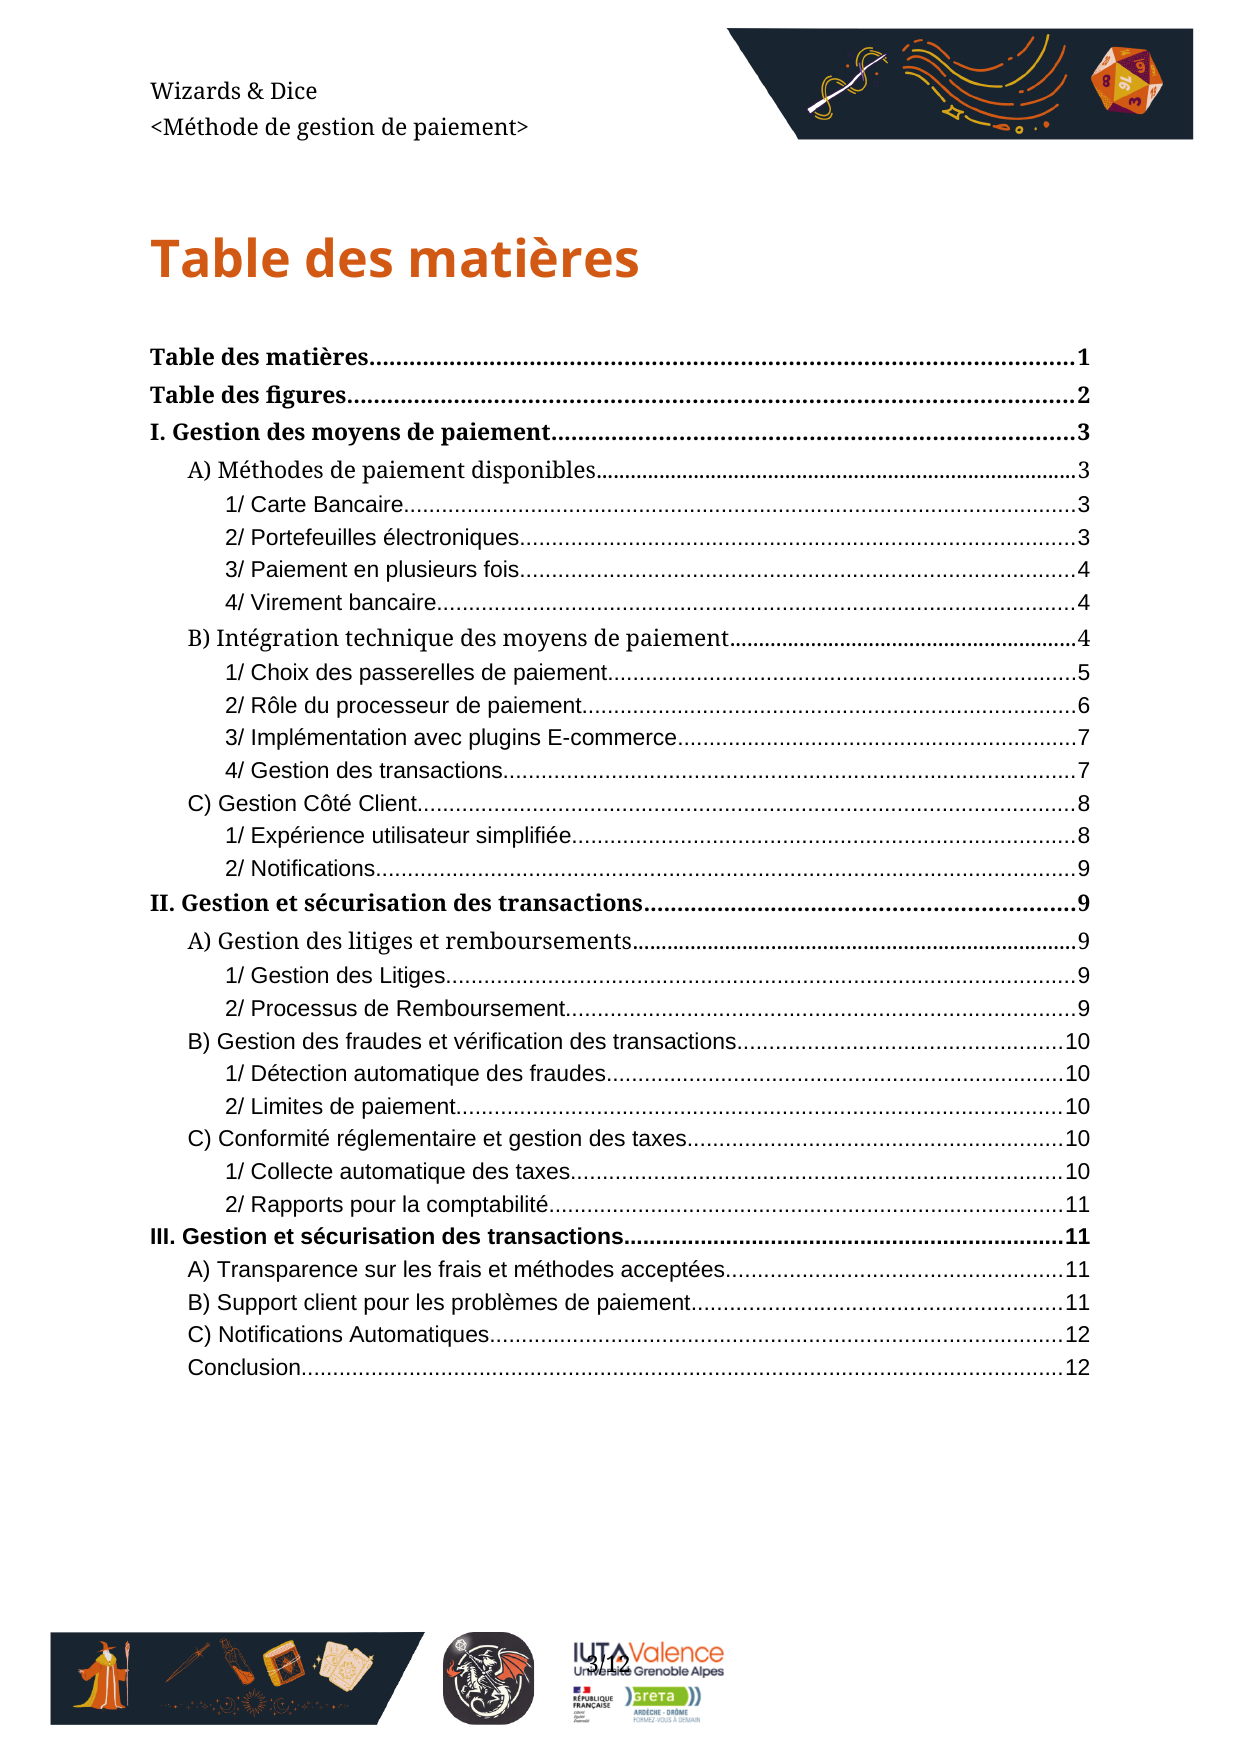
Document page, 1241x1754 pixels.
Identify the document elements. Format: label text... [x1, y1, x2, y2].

text 2/ Portefeuilles électroniques 3 [225, 524, 1090, 550]
text C) Conformité réglementaire et gestion des taxes 10 [187, 1125, 1090, 1152]
text B) Intégration technique des moyens de paiement 4 [187, 622, 1090, 653]
text 2/ Limites de paiement 10 [225, 1093, 1090, 1119]
text 1/ Carte Bancaire 3 [225, 491, 1090, 518]
text I. Gestion des moyens de paiement 3 [150, 416, 1090, 447]
text 4/ Gestion des transactions 7 [225, 757, 1090, 783]
text 2/ Rôle du processeur de paiement 6 [225, 692, 1090, 718]
text 1/ Expérience utilisateur simplifiée 8 [225, 822, 1090, 848]
text B) Support client pour les problèmes de paiement 11 [187, 1288, 1090, 1315]
picture [42, 1621, 748, 1734]
text A) Gestion des litiges et remboursements 9 [187, 925, 1090, 956]
text 2/ Notifications 9 [225, 855, 1090, 881]
text 2/ Processus de Remboursement 9 [225, 995, 1090, 1021]
text A) Méthodes de paiement disponibles 3 [187, 454, 1090, 485]
text 1/ Gestion des Litiges 9 [225, 962, 1090, 989]
text 3/ Implémentation avec plugins E-commerce 7 [225, 724, 1090, 751]
text III. Gestion et sécurisation des transactions 11 [150, 1223, 1090, 1249]
text C) Notifications Automatiques 12 [187, 1321, 1090, 1347]
text 1/ Choix des passerelles de paiement 5 [225, 659, 1090, 686]
text 3/ Paiement en plusieurs fois 4 [225, 556, 1090, 583]
text C) Gestion Côté Client 8 [187, 789, 1090, 816]
text II. Gestion et sécurisation des transactions 9 [150, 887, 1090, 919]
text 2/ Rapports pour la comptabilité 11 [225, 1191, 1090, 1217]
text 4/ Virement bancaire 4 [225, 589, 1090, 615]
text 1/ Collecte automatique des taxes 10 [225, 1158, 1090, 1184]
text Table des figures 2 [150, 379, 1090, 410]
text 1/ Détection automatique des fraudes 10 [225, 1060, 1090, 1087]
text B) Gestion des fraudes et vérification des transactions 10 [187, 1028, 1090, 1054]
text Table des matières 1 [150, 341, 1090, 372]
text A) Transparence sur les frais et méthodes acceptées 11 [187, 1256, 1090, 1282]
text Conclusion 12 [187, 1354, 1090, 1380]
picture [720, 18, 1208, 153]
subtitle Table des matières [150, 222, 1090, 293]
